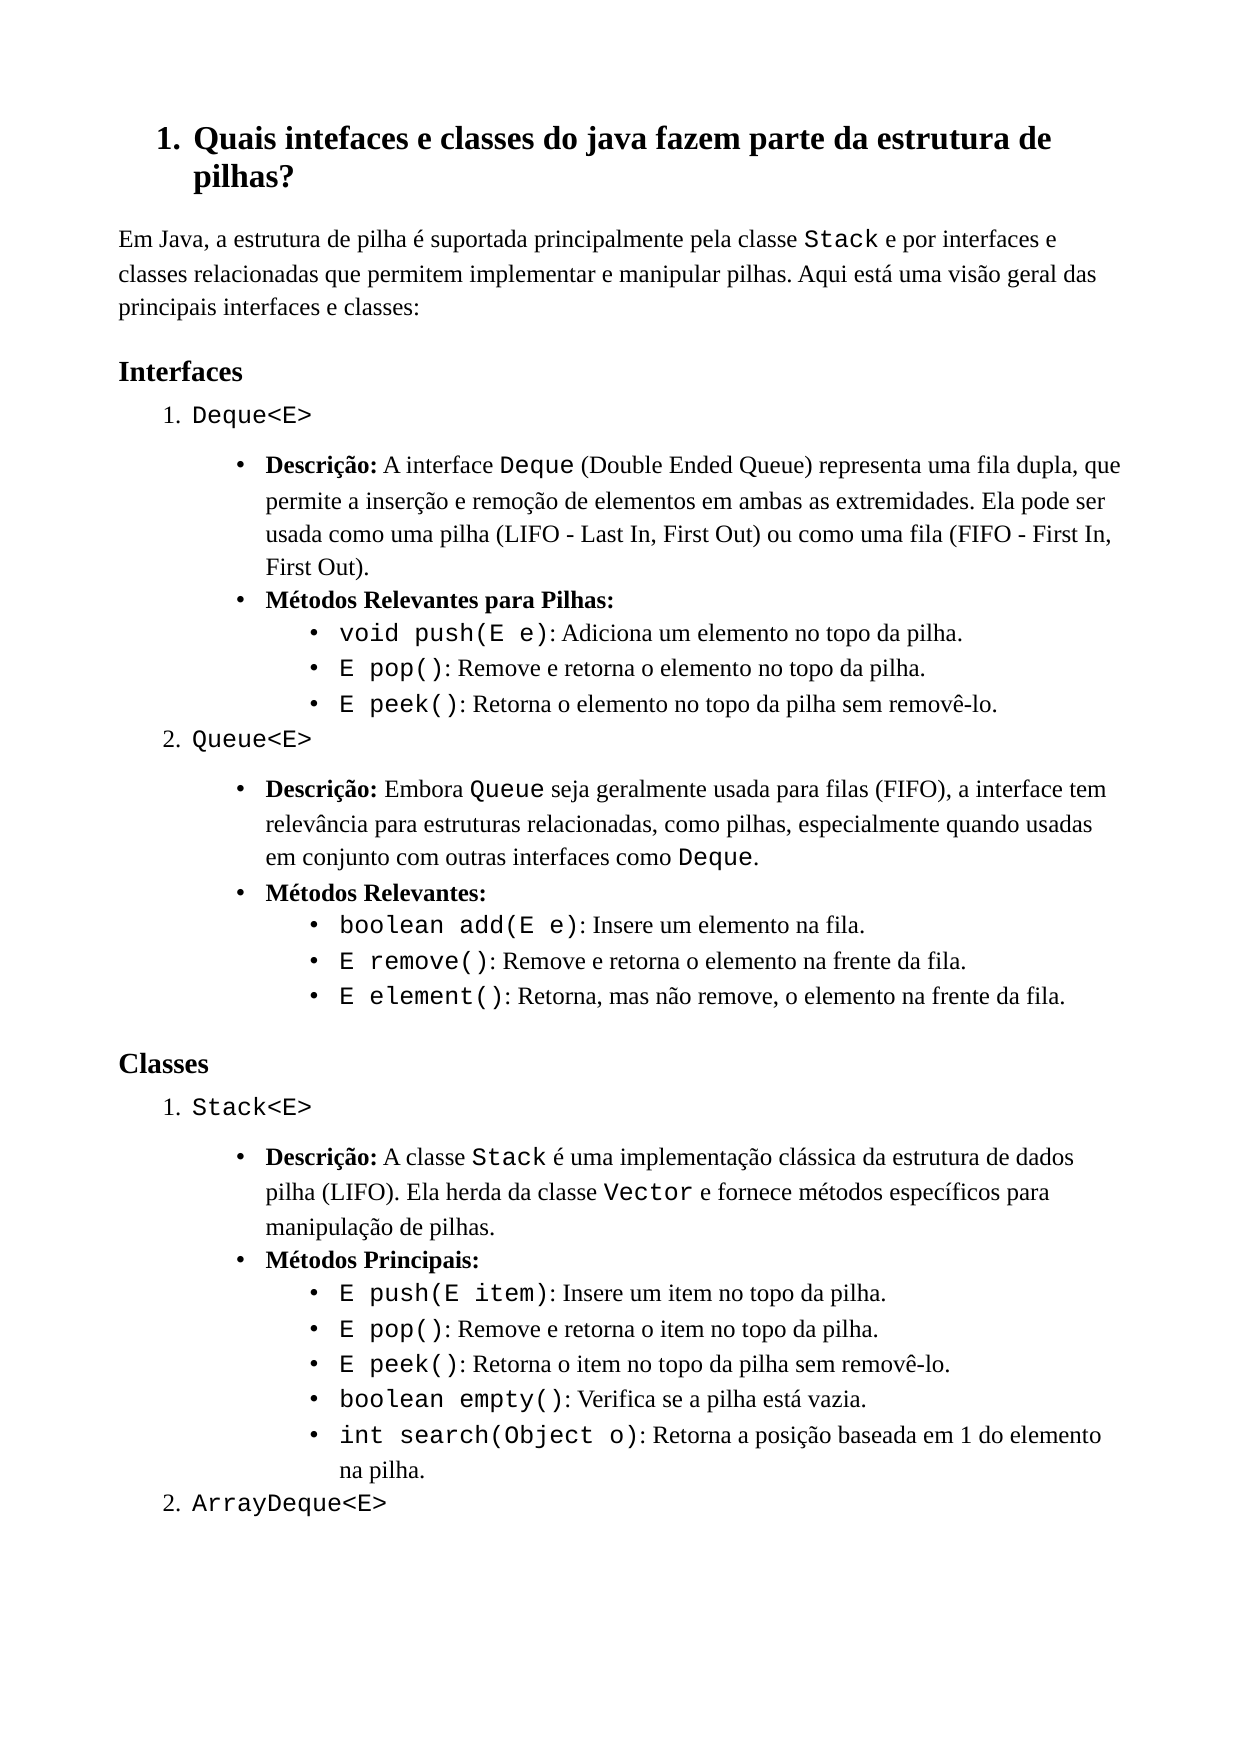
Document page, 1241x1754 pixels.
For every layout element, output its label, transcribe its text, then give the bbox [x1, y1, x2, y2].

list E pop(): Remove e retorna o item no topo da pilha. [309, 1314, 1122, 1344]
list Descrição: A interface Deque (Double Ended Queue) representa uma fila dupla, que permite a inserção e remoção de elementos em ambas as extremidades. Ela pode ser usada como uma pilha (LIFO - Last In, First Out) ou como uma fila (FIFO - First In, First Out). [236, 451, 1122, 581]
list E pop(): Remove e retorna o elemento no topo da pilha. [309, 653, 1122, 684]
list E peek(): Retorna o item no topo da pilha sem removê-lo. [309, 1349, 1122, 1380]
list E push(E item): Insere um item no topo da pilha. [309, 1278, 1122, 1309]
list E element(): Retorna, mas não remove, o elemento na frente da fila. [309, 981, 1122, 1012]
list int search(Object o): Retorna a posição baseada em 1 do elemento na pilha. [309, 1420, 1122, 1484]
text Em Java, a estrutura de pilha é suportada principalmente pela classe Stack e por interfaces e classes relacionadas que permitem implementar e manipular pilhas. Aqui está uma visão geral das principais interfaces e classes: [118, 224, 1122, 321]
list Deque<E> [162, 401, 1122, 431]
list Descrição: A classe Stack é uma implementação clássica da estrutura de dados pilha (LIFO). Ela herda da classe Vector e fornece métodos específicos para manipulação de pilhas. [236, 1142, 1122, 1241]
list Quais intefaces e classes do java fazem parte da estrutura de pilhas? [156, 118, 1122, 195]
list boolean empty(): Verifica se a pilha está vazia. [309, 1384, 1122, 1415]
subtitle Interfaces [118, 354, 1122, 388]
list E remove(): Remove e retorna o elemento na frente da fila. [309, 946, 1122, 977]
list Métodos Principais: [236, 1245, 1122, 1274]
list Métodos Relevantes: [236, 878, 1122, 906]
list Descrição: Embora Queue seja geralmente usada para filas (FIFO), a interface tem relevância para estruturas relacionadas, como pilhas, especialmente quando usadas em conjunto com outras interfaces como Deque. [236, 774, 1122, 873]
list Stack<E> [162, 1092, 1122, 1123]
subtitle Classes [118, 1046, 1122, 1079]
list Queue<E> [162, 724, 1122, 755]
list boolean add(E e): Insere um elemento na fila. [309, 911, 1122, 941]
list void push(E e): Adiciona um elemento no topo da pilha. [309, 618, 1122, 649]
list ArrayDeque<E> [162, 1488, 1122, 1519]
list E peek(): Retorna o elemento no topo da pilha sem removê-lo. [309, 689, 1122, 719]
list Métodos Relevantes para Pilhas: [236, 585, 1122, 613]
